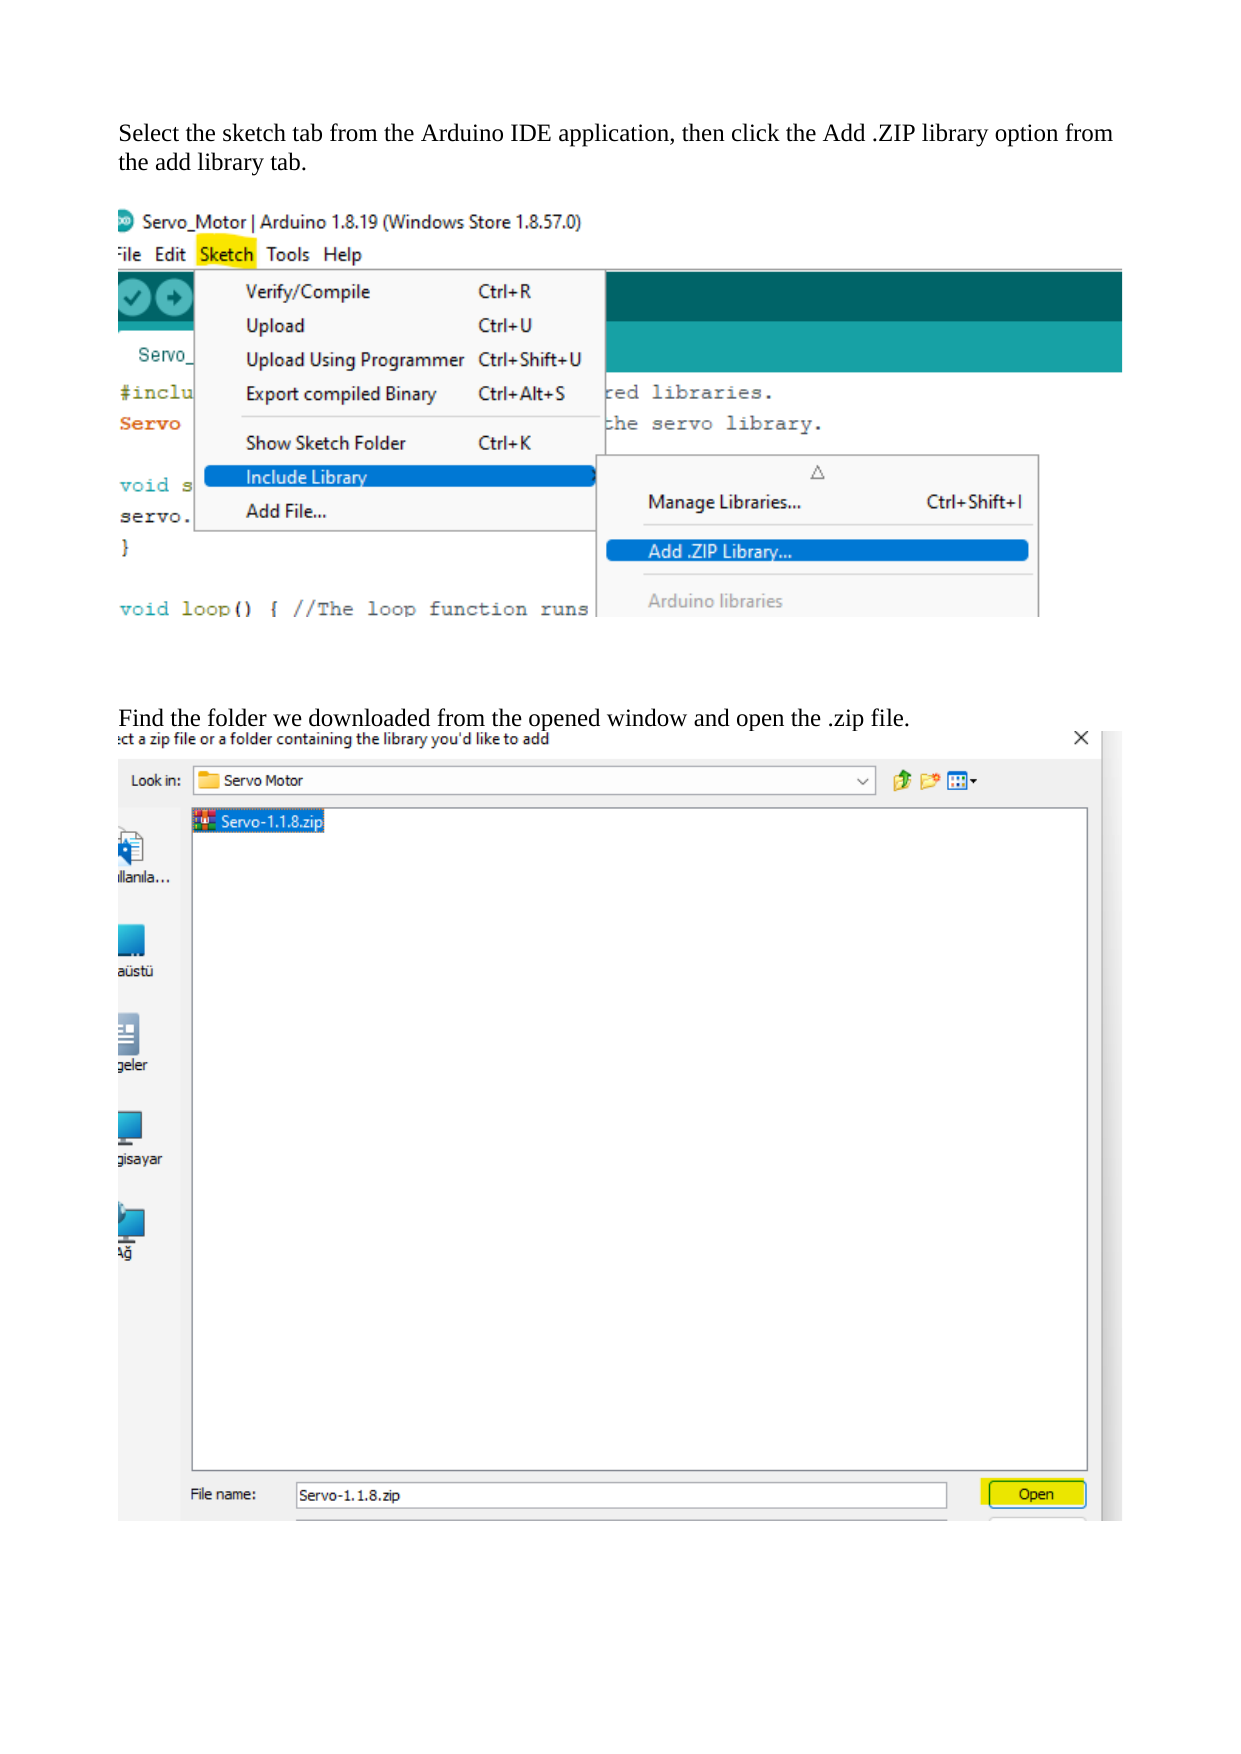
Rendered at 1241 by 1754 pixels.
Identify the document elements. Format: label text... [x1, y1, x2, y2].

picture [118, 731, 1123, 1521]
text Select the sketch tab from the Arduino IDE application, then click the Add .ZIP library option from the add library tab. [118, 118, 1122, 176]
picture [118, 204, 1123, 617]
text Find the folder we downloaded from the opened window and open the .zip file. [118, 703, 1122, 731]
